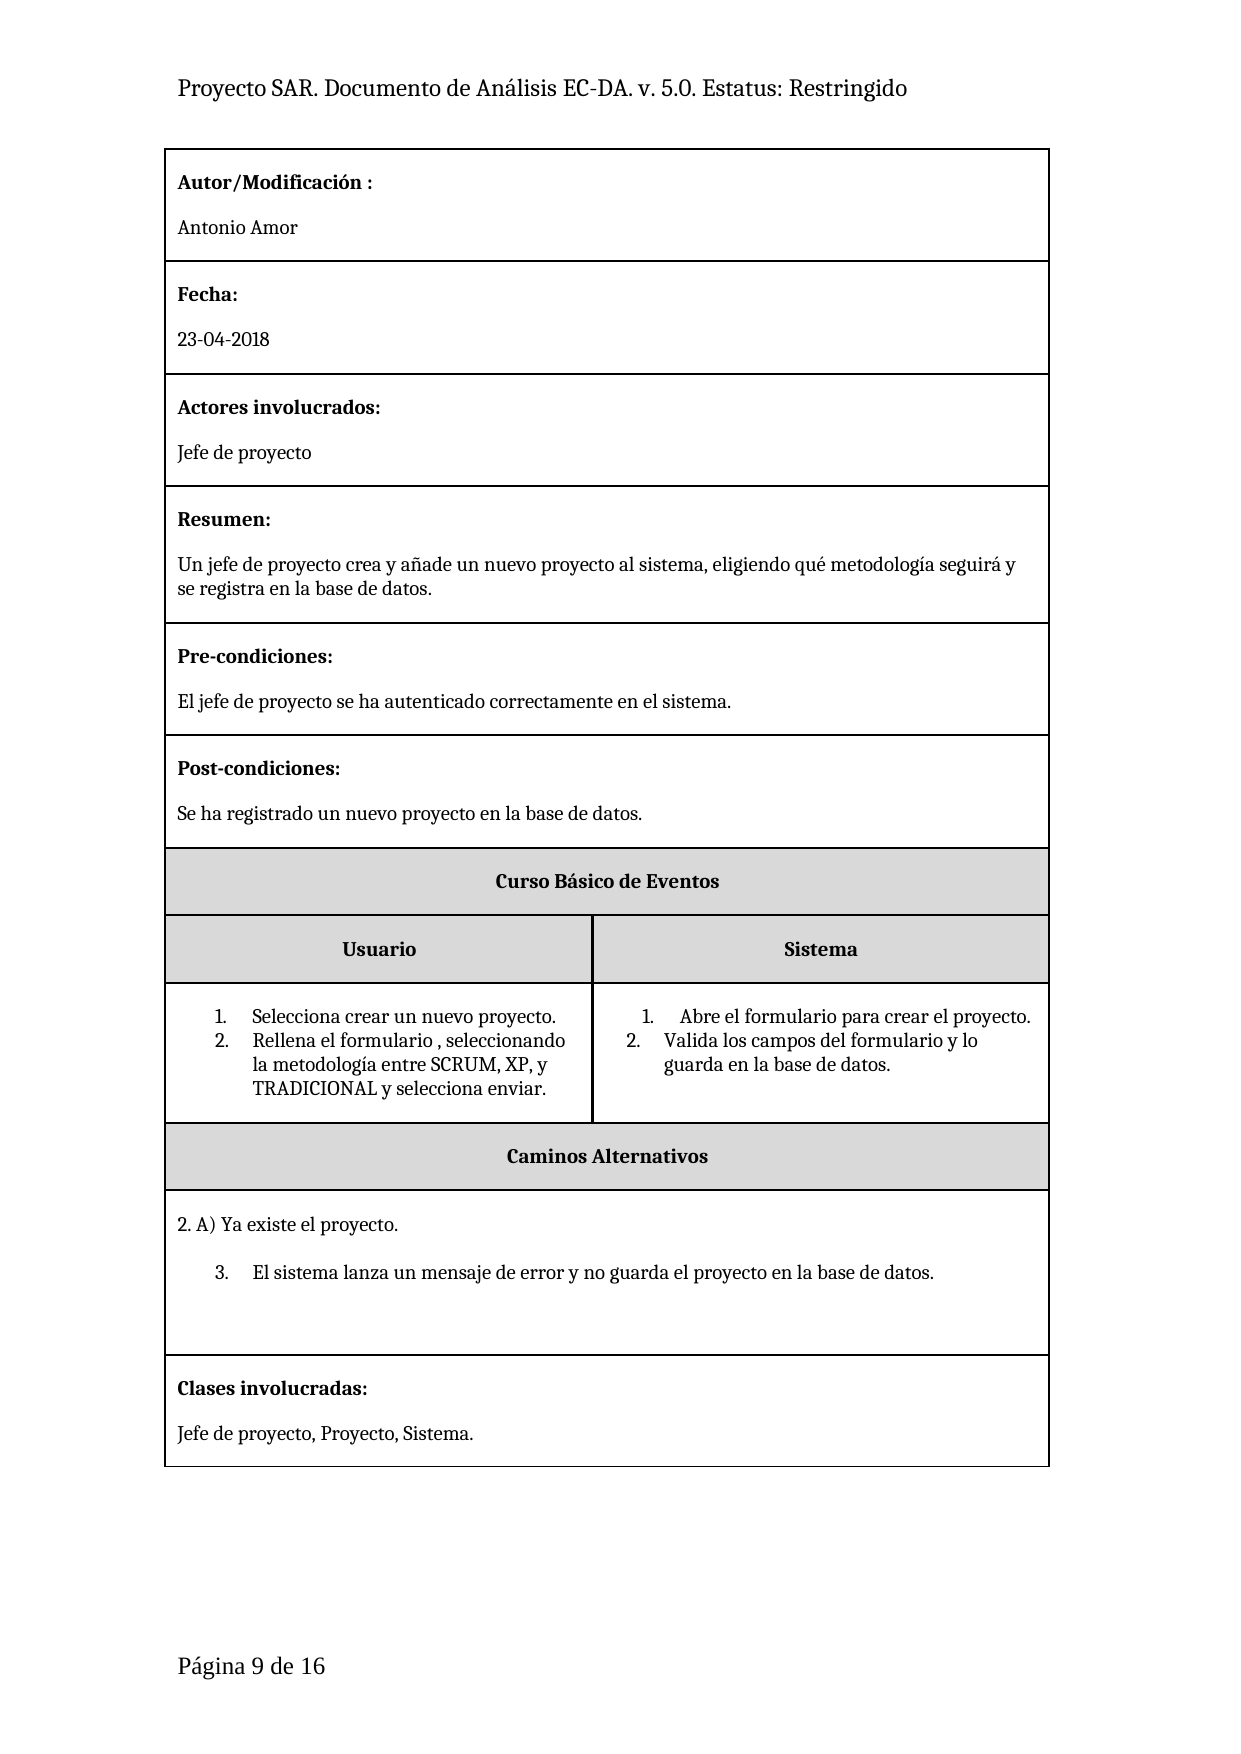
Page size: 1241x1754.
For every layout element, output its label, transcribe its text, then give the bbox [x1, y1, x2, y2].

table_cell Selecciona crear un nuevo proyecto. Rellena el formulario , seleccionando la metodología entre SCRUM, XP, y TRADICIONAL y selecciona enviar. [166, 984, 591, 1122]
table_cell Fecha: 23-04-2018 [166, 262, 1048, 373]
table_cell Resumen: Un jefe de proyecto crea y añade un nuevo proyecto al sistema, eligiendo qué metodología seguirá y se registra en la base de datos. [166, 487, 1048, 622]
table_cell Usuario [166, 916, 591, 982]
table_cell Clases involucradas: Jefe de proyecto, Proyecto, Sistema. [166, 1356, 1048, 1466]
table_cell Post-condiciones: Se ha registrado un nuevo proyecto en la base de datos. [166, 736, 1048, 847]
table_cell Actores involucrados: Jefe de proyecto [166, 375, 1048, 485]
table_cell Caminos Alternativos [166, 1124, 1048, 1189]
table_cell Curso Básico de Eventos [166, 849, 1048, 914]
table_cell Pre-condiciones: El jefe de proyecto se ha autenticado correctamente en el sistema. [166, 624, 1048, 734]
table_cell Abre el formulario para crear el proyecto. Valida los campos del formulario y lo guarda en la base de datos. [594, 984, 1048, 1122]
table_cell 2. A) Ya existe el proyecto. El sistema lanza un mensaje de error y no guarda el proyecto en la base de datos. [166, 1191, 1048, 1354]
table_cell Autor/Modificación : Antonio Amor [166, 150, 1048, 260]
table_cell Sistema [594, 916, 1048, 982]
